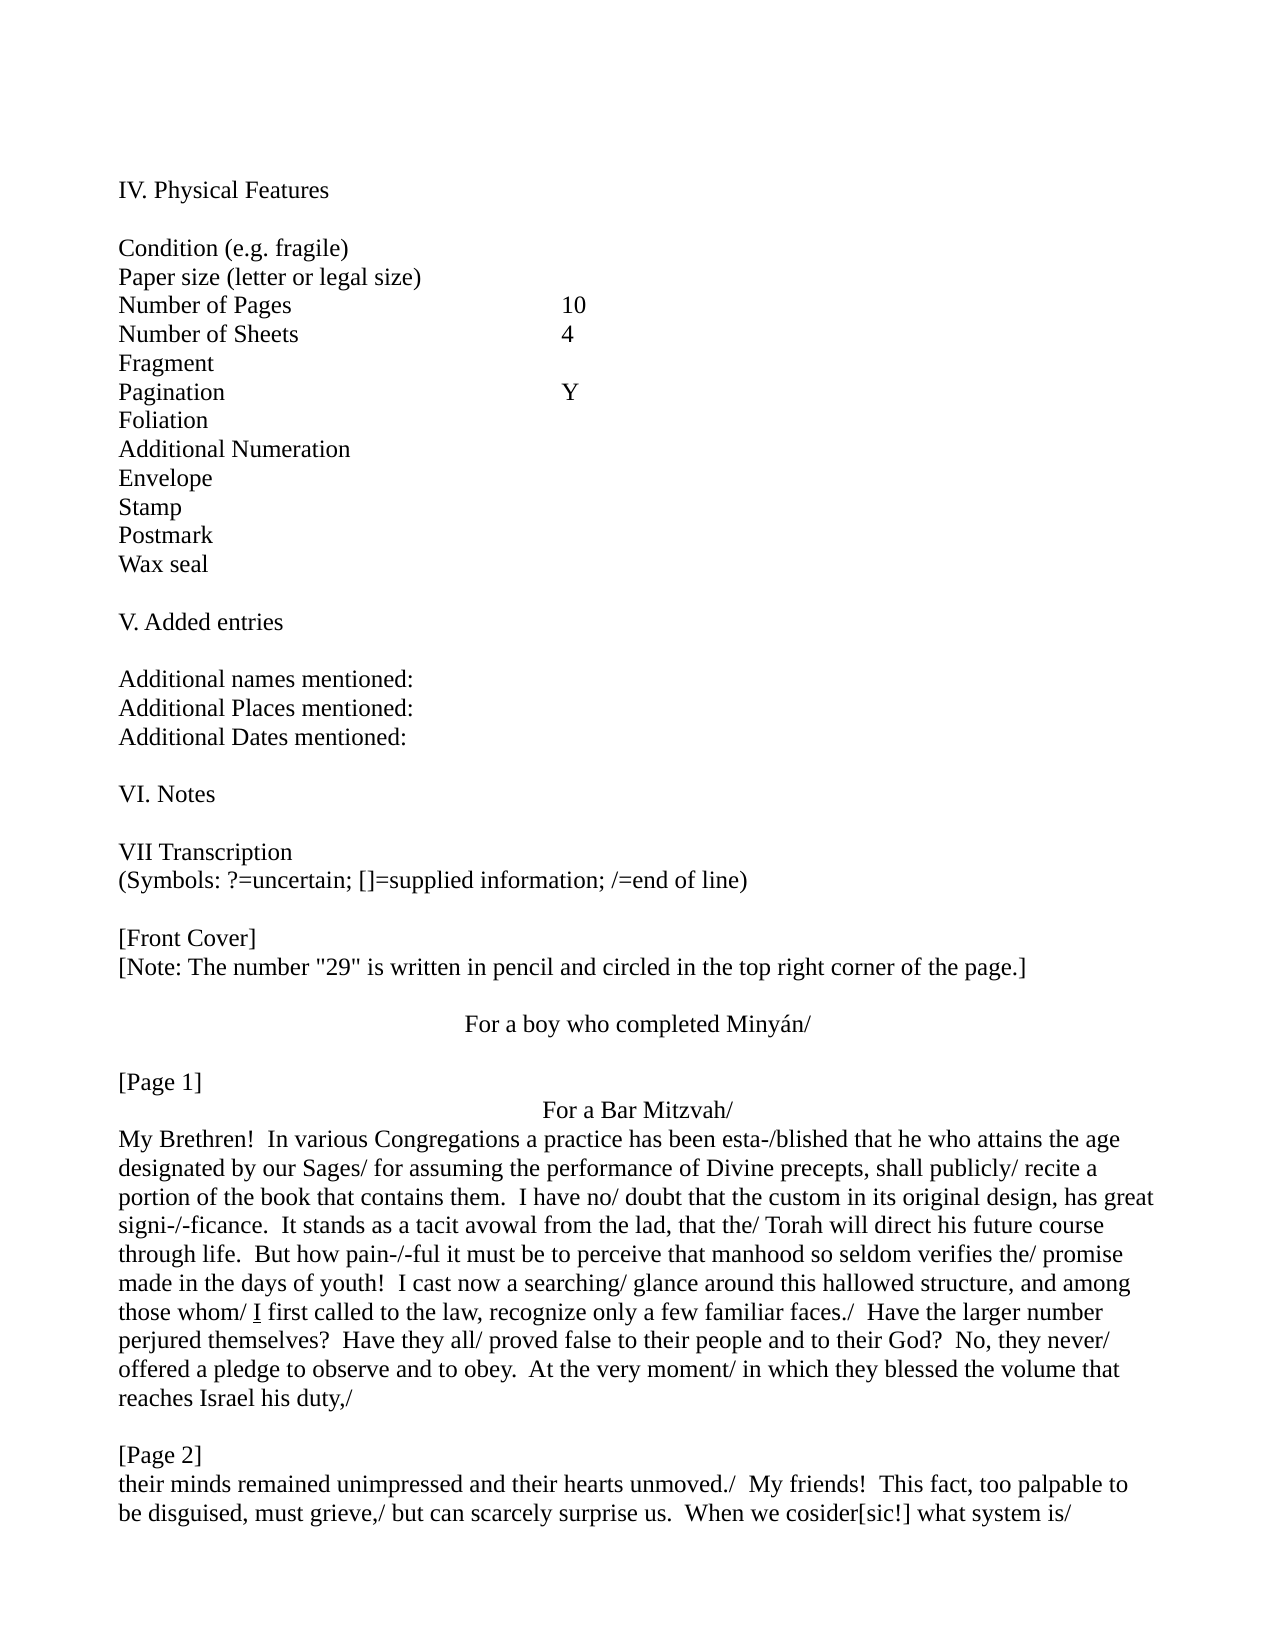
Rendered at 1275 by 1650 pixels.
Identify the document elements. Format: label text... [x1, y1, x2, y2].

text Postma rk [118, 521, 1157, 549]
text Additional Places mentioned: [118, 693, 1157, 722]
text Stamp [118, 492, 1157, 521]
text Pagination Y [118, 377, 1157, 406]
text Number of Pages 10 [118, 291, 1157, 319]
text VII Transcription [118, 837, 1157, 866]
text [Page 1] [118, 1067, 1157, 1096]
text For a Bar Mitzvah/ [118, 1096, 1157, 1124]
text [Note: The number "29" is written in pencil and circled in the top right corner of the page.] [118, 952, 1157, 981]
text Additional Numeration [118, 434, 1157, 463]
text VI. Notes [118, 779, 1157, 808]
text [Page 2] [118, 1441, 1157, 1469]
text My Brethren! In various Congregations a practice has been esta-/blished that he who attains the age designated by our Sages/ for assuming the performance of Divine precepts, shall publicly/ recite a portion of the book that contains them. I have no/ doubt that the custom in its original design, has great signi-/-ficance. It stands as a tacit avowal from the lad, that the/ Torah will direct his future course through life. But how pain-/-ful it must be to perceive that manhood so seldom verifies the/ promise made in the days of youth! I cast now a searching/ glance around this hallowed structure, and among those whom/ I first called to the law, recognize only a few familiar faces./ Have the larger number perjured themselves? Have they all/ proved false to their people and to their God? No, they never/ offered a pledge to observe and to obey. At the very moment/ in which they blessed the volume that reaches Israel his duty,/ [118, 1124, 1157, 1412]
text Additional Dates mentioned: [118, 722, 1157, 751]
text Additional names mentioned: [118, 664, 1157, 693]
text [Front Cover] [118, 923, 1157, 952]
text Number of Sheets 4 [118, 319, 1157, 348]
text V. Added entries [118, 607, 1157, 636]
text IV. Physical Features [118, 176, 1157, 204]
text Fragment [118, 348, 1157, 377]
text their minds remained unimpressed and their hearts unmoved./ My friends! This fact, too palpable to be disguised, must grieve,/ but can scarcely surprise us. When we cosider[sic!] what system is/ [118, 1469, 1157, 1527]
text (Symbols: ?=uncertain; []=supplied information; /=end of line) [118, 866, 1157, 894]
text Wax seal [118, 549, 1157, 578]
text For a boy who completed Minyán/ [118, 1009, 1157, 1038]
text Paper size (letter or legal size) [118, 262, 1157, 291]
text Condition (e.g. fragile) [118, 233, 1157, 262]
text Foliation [118, 406, 1157, 434]
text Envelope [118, 463, 1157, 492]
